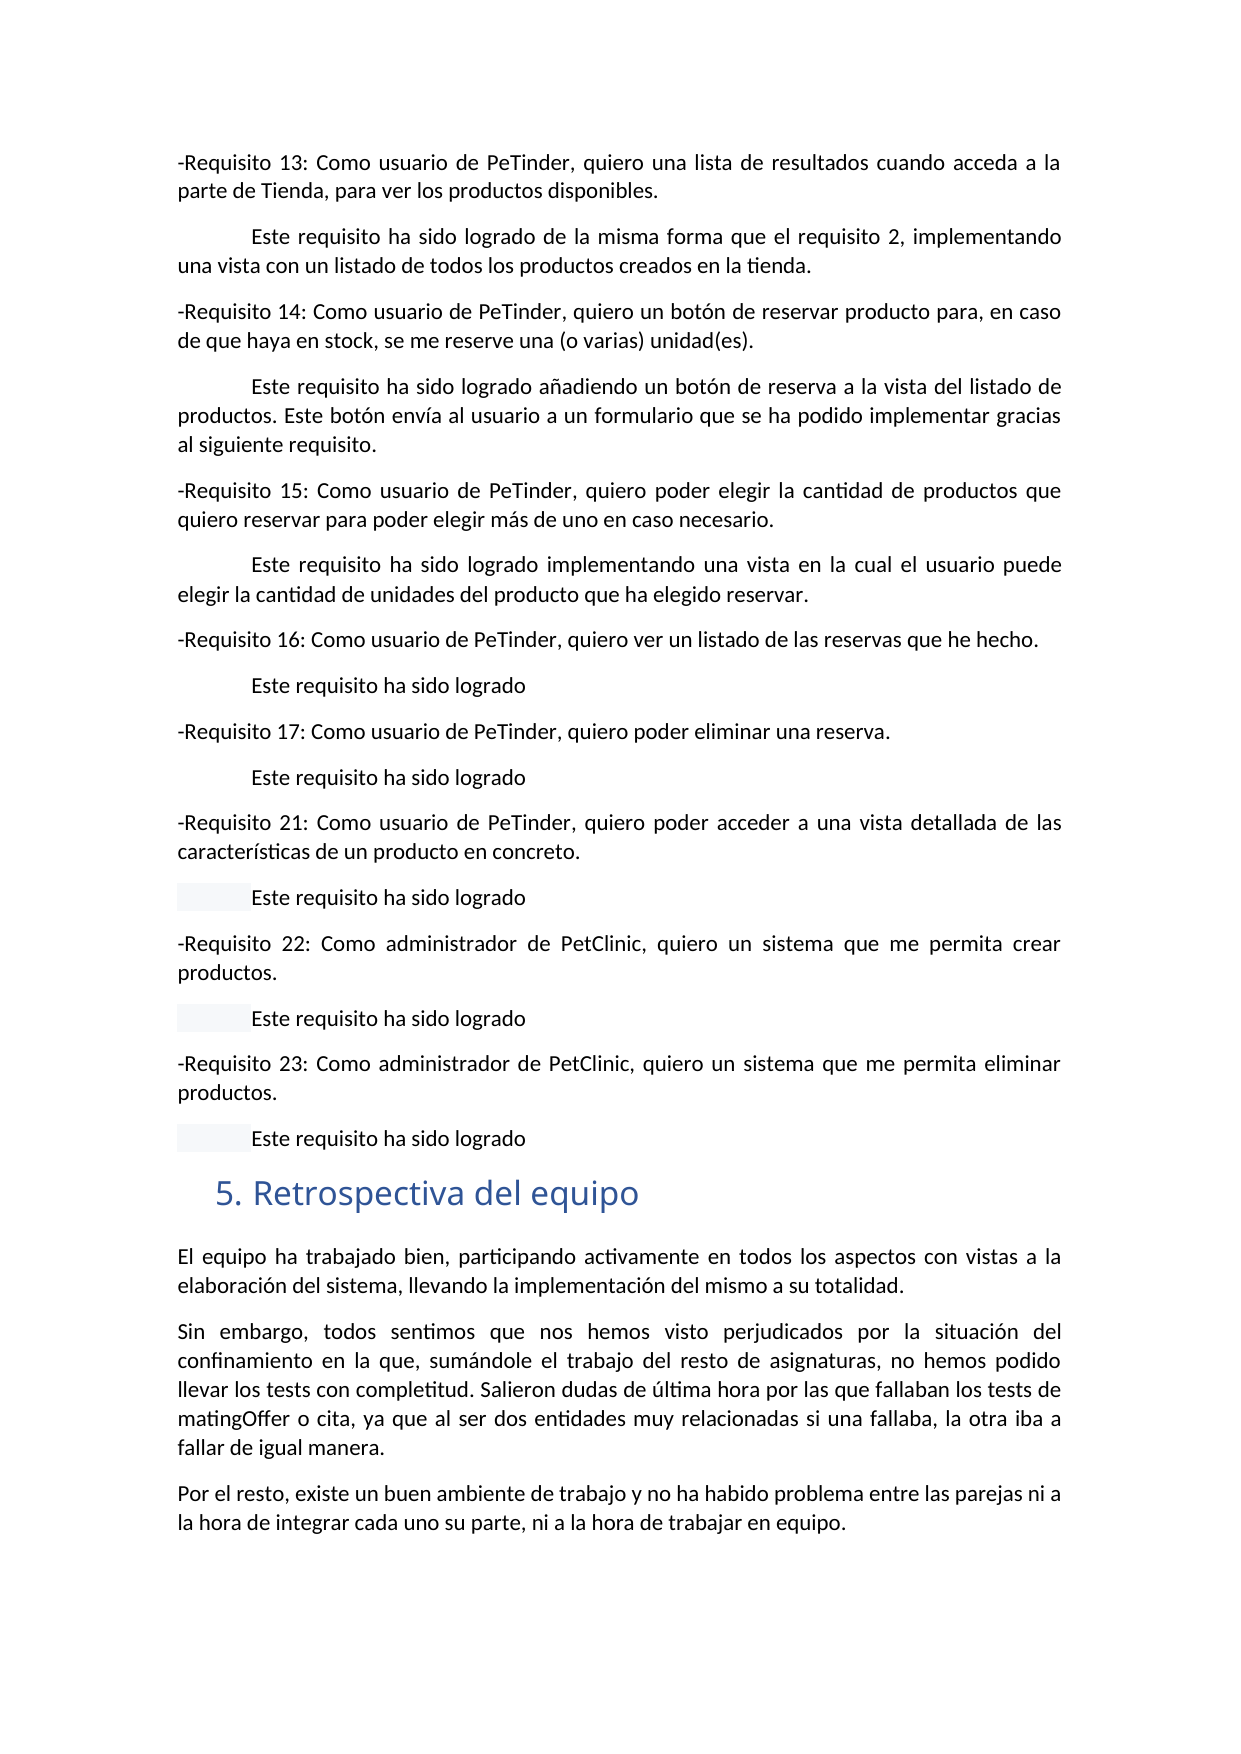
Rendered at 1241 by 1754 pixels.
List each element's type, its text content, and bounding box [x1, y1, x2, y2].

list Retrospectiva del equipo [215, 1170, 1063, 1215]
text Este requisito ha sido logrado implementando una vista en la cual el usuario puede elegir la cantidad de unidades del producto que ha elegido reservar. [177, 551, 1063, 608]
text Este requisito ha sido logrado [177, 883, 1063, 911]
text -Requisito 14: Como usuario de PeTinder, quiero un botón de reservar producto para, en caso de que haya en stock, se me reserve una (o varias) unidad(es). [177, 297, 1063, 354]
text Este requisito ha sido logrado [177, 1004, 1063, 1032]
text -Requisito 17: Como usuario de PeTinder, quiero poder eliminar una reserva. [177, 717, 1063, 745]
text -Requisito 13: Como usuario de PeTinder, quiero una lista de resultados cuando acceda a la parte de Tienda, para ver los productos disponibles. [177, 148, 1063, 205]
text Por el resto, existe un buen ambiente de trabajo y no ha habido problema entre las parejas ni a la hora de integrar cada uno su parte, ni a la hora de trabajar en equipo. [177, 1479, 1063, 1536]
text Este requisito ha sido logrado [177, 1124, 1063, 1152]
text Este requisito ha sido logrado de la misma forma que el requisito 2, implementando una vista con un listado de todos los productos creados en la tienda. [177, 222, 1063, 279]
text -Requisito 22: Como administrador de PetClinic, quiero un sistema que me permita crear productos. [177, 929, 1063, 986]
text -Requisito 15: Como usuario de PeTinder, quiero poder elegir la cantidad de productos que quiero reservar para poder elegir más de uno en caso necesario. [177, 476, 1063, 533]
text Sin embargo, todos sentimos que nos hemos visto perjudicados por la situación del confinamiento en la que, sumándole el trabajo del resto de asignaturas, no hemos podido llevar los tests con completitud. Salieron dudas de última hora por las que fallaban los tests de matingOffer o cita, ya que al ser dos entidades muy relacionadas si una fallaba, la otra iba a fallar de igual manera. [177, 1317, 1063, 1462]
text -Requisito 23: Como administrador de PetClinic, quiero un sistema que me permita eliminar productos. [177, 1049, 1063, 1106]
text -Requisito 16: Como usuario de PeTinder, quiero ver un listado de las reservas que he hecho. [177, 625, 1063, 653]
text -Requisito 21: Como usuario de PeTinder, quiero poder acceder a una vista detallada de las características de un producto en concreto. [177, 808, 1063, 865]
text Este requisito ha sido logrado añadiendo un botón de reserva a la vista del listado de productos. Este botón envía al usuario a un formulario que se ha podido implementar gracias al siguiente requisito. [177, 372, 1063, 458]
text Este requisito ha sido logrado [177, 671, 1063, 699]
text Este requisito ha sido logrado [177, 763, 1063, 791]
text El equipo ha trabajado bien, participando activamente en todos los aspectos con vistas a la elaboración del sistema, llevando la implementación del mismo a su totalidad. [177, 1242, 1063, 1299]
